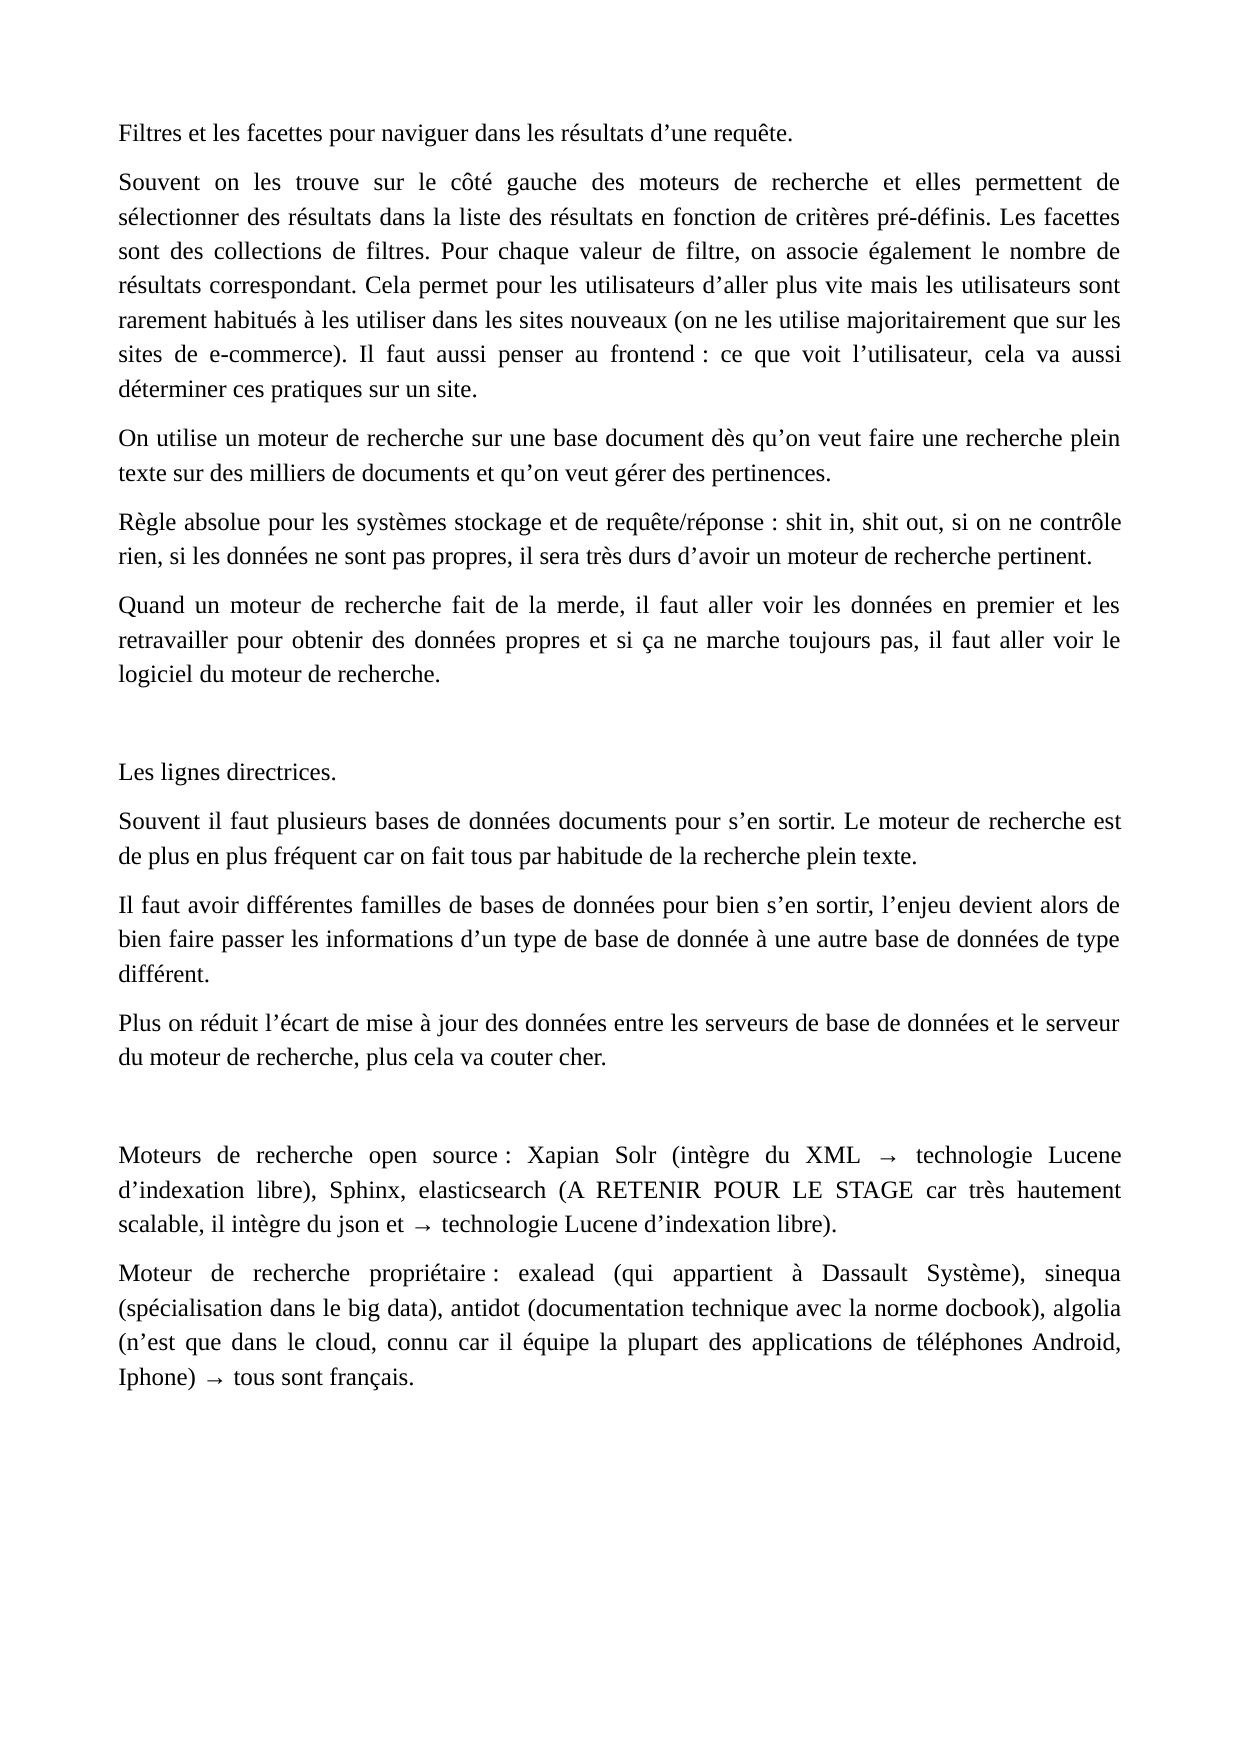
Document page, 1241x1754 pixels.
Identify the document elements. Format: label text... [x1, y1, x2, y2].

text Moteurs de recherche open source : Xapian Solr (intègre du XML → technologie Lucene d’indexation libre), Sphinx, elasticsearch (A RETENIR POUR LE STAGE car très hautement scalable, il intègre du json et → technologie Lucene d’indexation libre). [118, 1141, 1122, 1238]
text Souvent il faut plusieurs bases de données documents pour s’en sortir. Le moteur de recherche est de plus en plus fréquent car on fait tous par habitude de la recherche plein texte. [118, 806, 1122, 869]
text Souvent on les trouve sur le côté gauche des moteurs de recherche et elles permettent de sélectionner des résultats dans la liste des résultats en fonction de critères pré-définis. Les facettes sont des collections de filtres. Pour chaque valeur de filtre, on associe également le nombre de résultats correspondant. Cela permet pour les utilisateurs d’aller plus vite mais les utilisateurs sont rarement habitués à les utiliser dans les sites nouveaux (on ne les utilise majoritairement que sur les sites de e-commerce). Il faut aussi penser au frontend : ce que voit l’utilisateur, cela va aussi déterminer ces pratiques sur un site. [118, 167, 1122, 403]
text Plus on réduit l’écart de mise à jour des données entre les serveurs de base de données et le serveur du moteur de recherche, plus cela va couter cher. [118, 1008, 1122, 1071]
text Moteur de recherche propriétaire : exalead (qui appartient à Dassault Système), sinequa (spécialisation dans le big data), antidot (documentation technique avec la norme docbook), algolia (n’est que dans le cloud, connu car il équipe la plupart des applications de téléphones Android, Iphone) → tous sont français. [118, 1258, 1122, 1391]
text Les lignes directrices. [118, 757, 1122, 786]
text Règle absolue pour les systèmes stockage et de requête/réponse : shit in, shit out, si on ne contrôle rien, si les données ne sont pas propres, il sera très durs d’avoir un moteur de recherche pertinent. [118, 507, 1122, 570]
text Filtres et les facettes pour naviguer dans les résultats d’une requête. [118, 118, 1122, 147]
text Il faut avoir différentes familles de bases de données pour bien s’en sortir, l’enjeu devient alors de bien faire passer les informations d’un type de base de donnée à une autre base de données de type différent. [118, 890, 1122, 988]
text Quand un moteur de recherche fait de la merde, il faut aller voir les données en premier et les retravailler pour obtenir des données propres et si ça ne marche toujours pas, il faut aller voir le logiciel du moteur de recherche. [118, 590, 1122, 688]
text On utilise un moteur de recherche sur une base document dès qu’on veut faire une recherche plein texte sur des milliers de documents et qu’on veut gérer des pertinences. [118, 423, 1122, 486]
